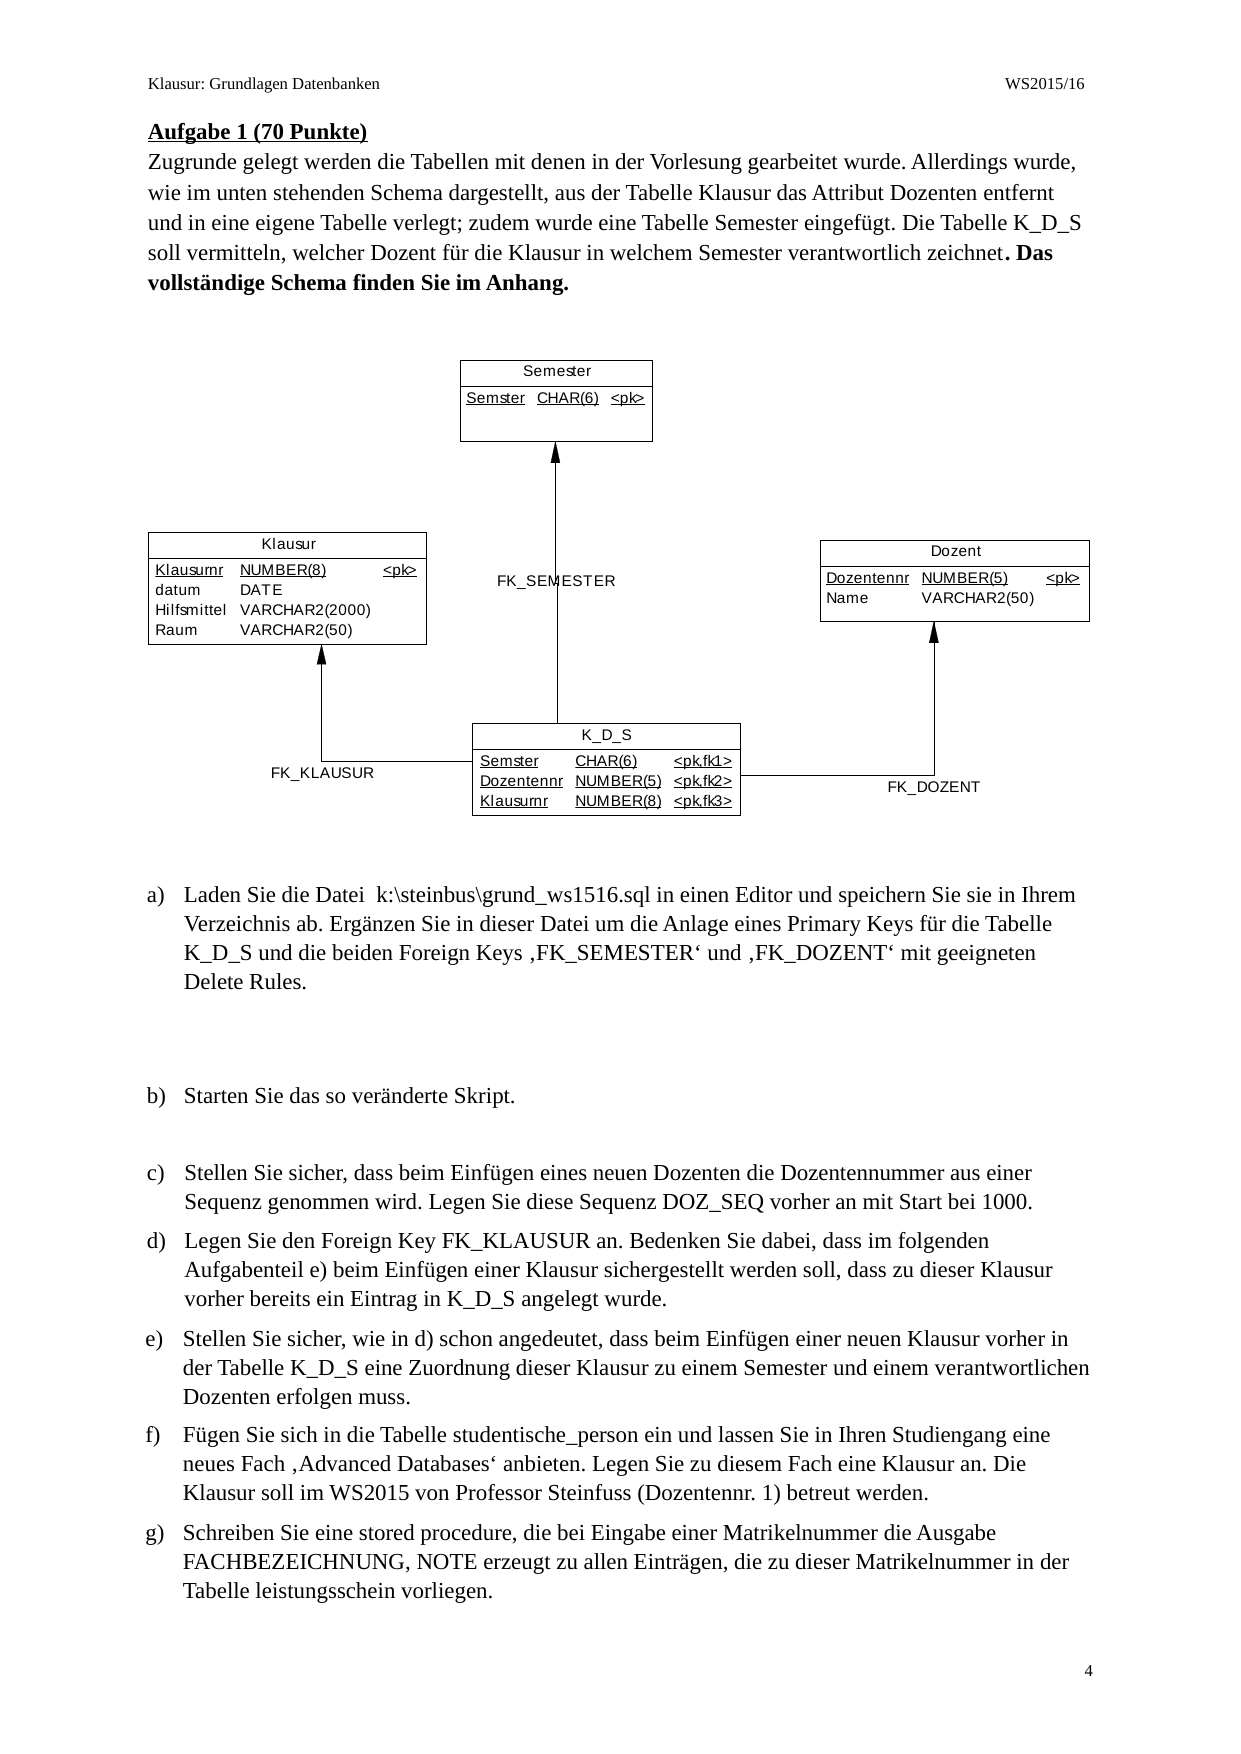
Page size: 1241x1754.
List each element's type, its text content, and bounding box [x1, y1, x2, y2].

list Fügen Sie sich in die Tabelle studentische_person ein und lassen Sie in Ihren Studiengang eine neues Fach ‚Advanced Databases‘ anbieten. Legen Sie zu diesem Fach eine Klausur an. Die Klausur soll im WS2015 von Professor Steinfuss (Dozentennr. 1) betreut werden. [145, 1421, 1092, 1506]
text Aufgabe 1 (70 Punkte) [148, 118, 1092, 144]
list Laden Sie die Datei k:\steinbus\grund_ws1516.sql in einen Editor und speichern Sie sie in Ihrem Verzeichnis ab. Ergänzen Sie in dieser Datei um die Anlage eines Primary Keys für die Tabelle K_D_S und die beiden Foreign Keys ‚FK_SEMESTER‘ und ‚FK_DOZENT‘ mit geeigneten Delete Rules. [147, 881, 1092, 994]
list Stellen Sie sicher, wie in d) schon angedeutet, dass beim Einfügen einer neuen Klausur vorher in der Tabelle K_D_S eine Zuordnung dieser Klausur zu einem Semester und einem verantwortlichen Dozenten erfolgen muss. [145, 1325, 1092, 1409]
list Legen Sie den Foreign Key FK_KLAUSUR an. Bedenken Sie dabei, dass im folgenden Aufgabenteil e) beim Einfügen einer Klausur sichergestellt werden soll, dass zu dieser Klausur vorher bereits ein Eintrag in K_D_S angelegt wurde. [147, 1228, 1092, 1312]
list Stellen Sie sicher, dass beim Einfügen eines neuen Dozenten die Dozentennummer aus einer Sequenz genommen wird. Legen Sie diese Sequenz DOZ_SEQ vorher an mit Start bei 1000. [147, 1159, 1092, 1214]
text Zugrunde gelegt werden die Tabellen mit denen in der Vorlesung gearbeitet wurde. Allerdings wurde, wie im unten stehenden Schema dargestellt, aus der Tabelle Klausur das Attribut Dozenten entfernt und in eine eigene Tabelle verlegt; zudem wurde eine Tabelle Semester eingefügt. Die Tabelle K_D_S soll vermitteln, welcher Dozent für die Klausur in welchem Semester verantwortlich zeichnet. Das vollständige Schema finden Sie im Anhang. [148, 148, 1092, 296]
list Starten Sie das so veränderte Skript. [147, 1082, 1092, 1108]
list Schreiben Sie eine stored procedure, die bei Eingabe einer Matrikelnummer die Ausgabe FACHBEZEICHNUNG, NOTE erzeugt zu allen Einträgen, die zu dieser Matrikelnummer in der Tabelle leistungsschein vorliegen. [145, 1519, 1092, 1603]
